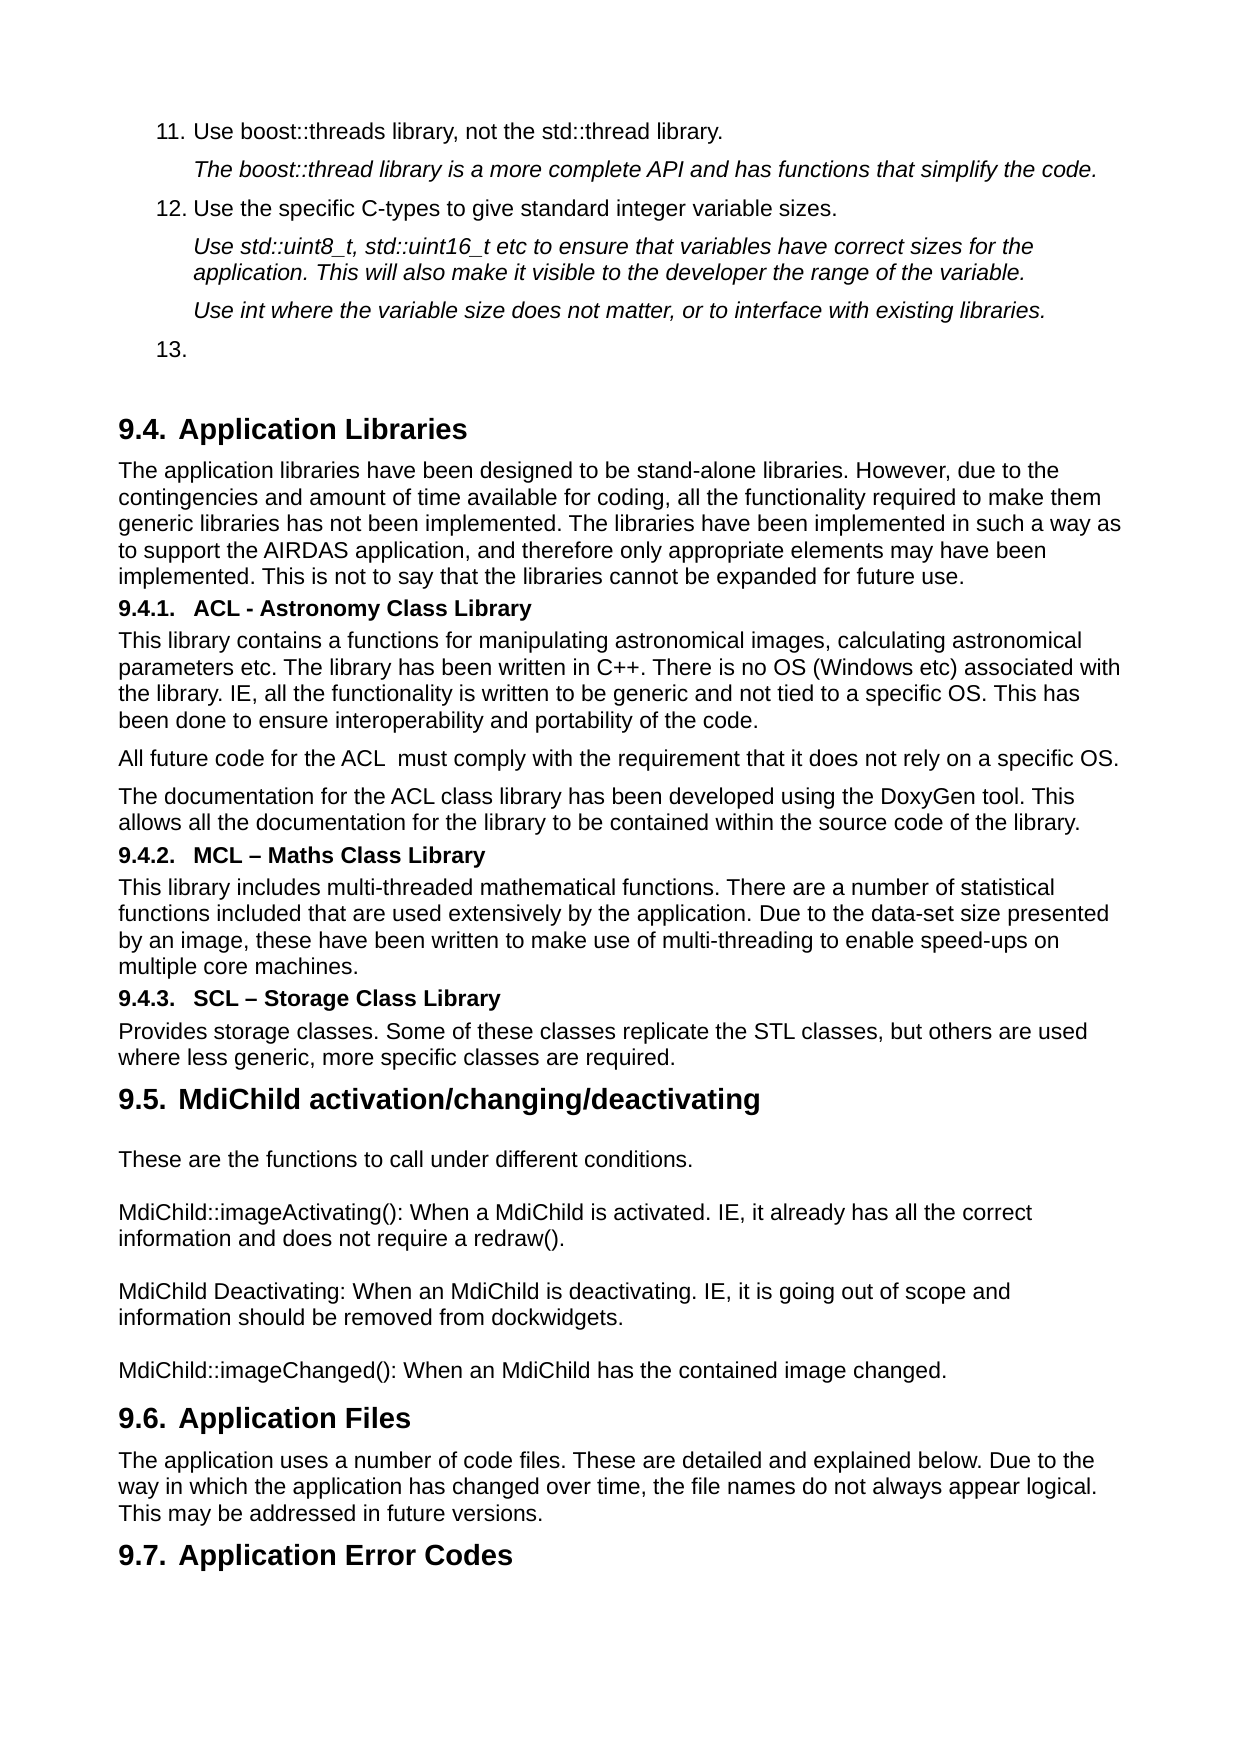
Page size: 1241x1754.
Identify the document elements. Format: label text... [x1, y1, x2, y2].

list The boost::thread library is a more complete API and has functions that simplify the code. [156, 156, 1122, 183]
text These are the functions to call under different conditions. [118, 1122, 1122, 1172]
list Use the specific C-types to give standard integer variable sizes. [156, 194, 1122, 221]
text The documentation for the ACL class library has been developed using the DoxyGen tool. This allows all the documentation for the library to be contained within the source code of the library. [118, 783, 1122, 836]
subtitle Application Error Codes [118, 1538, 1122, 1571]
list Use std::uint8_t, std::uint16_t etc to ensure that variables have correct sizes for the application. This will also make it visible to the developer the range of the variable. [156, 233, 1122, 286]
text The application libraries have been designed to be stand-alone libraries. However, due to the contingencies and amount of time available for coding, all the functionality required to make them generic libraries has not been implemented. The libraries have been implemented in such a way as to support the AIRDAS application, and therefore only appropriate elements may have been implemented. This is not to say that the libraries cannot be expanded for future use. [118, 457, 1122, 589]
list Use boost::threads library, not the std::thread library. [156, 118, 1122, 144]
text MdiChild::imageActivating(): When a MdiChild is activated. IE, it already has all the correct information and does not require a redraw(). [118, 1185, 1122, 1251]
text Provides storage classes. Some of these classes replicate the STL classes, but others are used where less generic, more specific classes are required. [118, 1018, 1122, 1070]
subtitle ACL - Astronomy Class Library [118, 595, 1122, 622]
text All future code for the ACL must comply with the requirement that it does not rely on a specific OS. [118, 745, 1122, 771]
text This library includes multi-threaded mathematical functions. There are a number of statistical functions included that are used extensively by the application. Due to the data-set size presented by an image, these have been written to make use of multi-threading to enable speed-ups on multiple core machines. [118, 874, 1122, 979]
text MdiChild::imageChanged(): When an MdiChild has the contained image changed. [118, 1343, 1122, 1383]
subtitle MdiChild activation/changing/deactivating [118, 1082, 1122, 1116]
text MdiChild Deactivating: When an MdiChild is deactivating. IE, it is going out of scope and information should be removed from dockwidgets. [118, 1264, 1122, 1330]
subtitle Application Files [118, 1402, 1122, 1435]
text This library contains a functions for manipulating astronomical images, calculating astronomical parameters etc. The library has been written in C++. There is no OS (Windows etc) associated with the library. IE, all the functionality is written to be generic and not tied to a specific OS. This has been done to ensure interoperability and portability of the code. [118, 627, 1122, 733]
subtitle MCL – Maths Class Library [118, 842, 1122, 868]
list Use int where the variable size does not matter, or to interface with existing libraries. [156, 297, 1122, 324]
subtitle SCL – Storage Class Library [118, 985, 1122, 1012]
subtitle Application Libraries [118, 412, 1122, 446]
text The application uses a number of code files. These are detailed and explained below. Due to the way in which the application has changed over time, the file names do not always appear logical. This may be addressed in future versions. [118, 1447, 1122, 1526]
